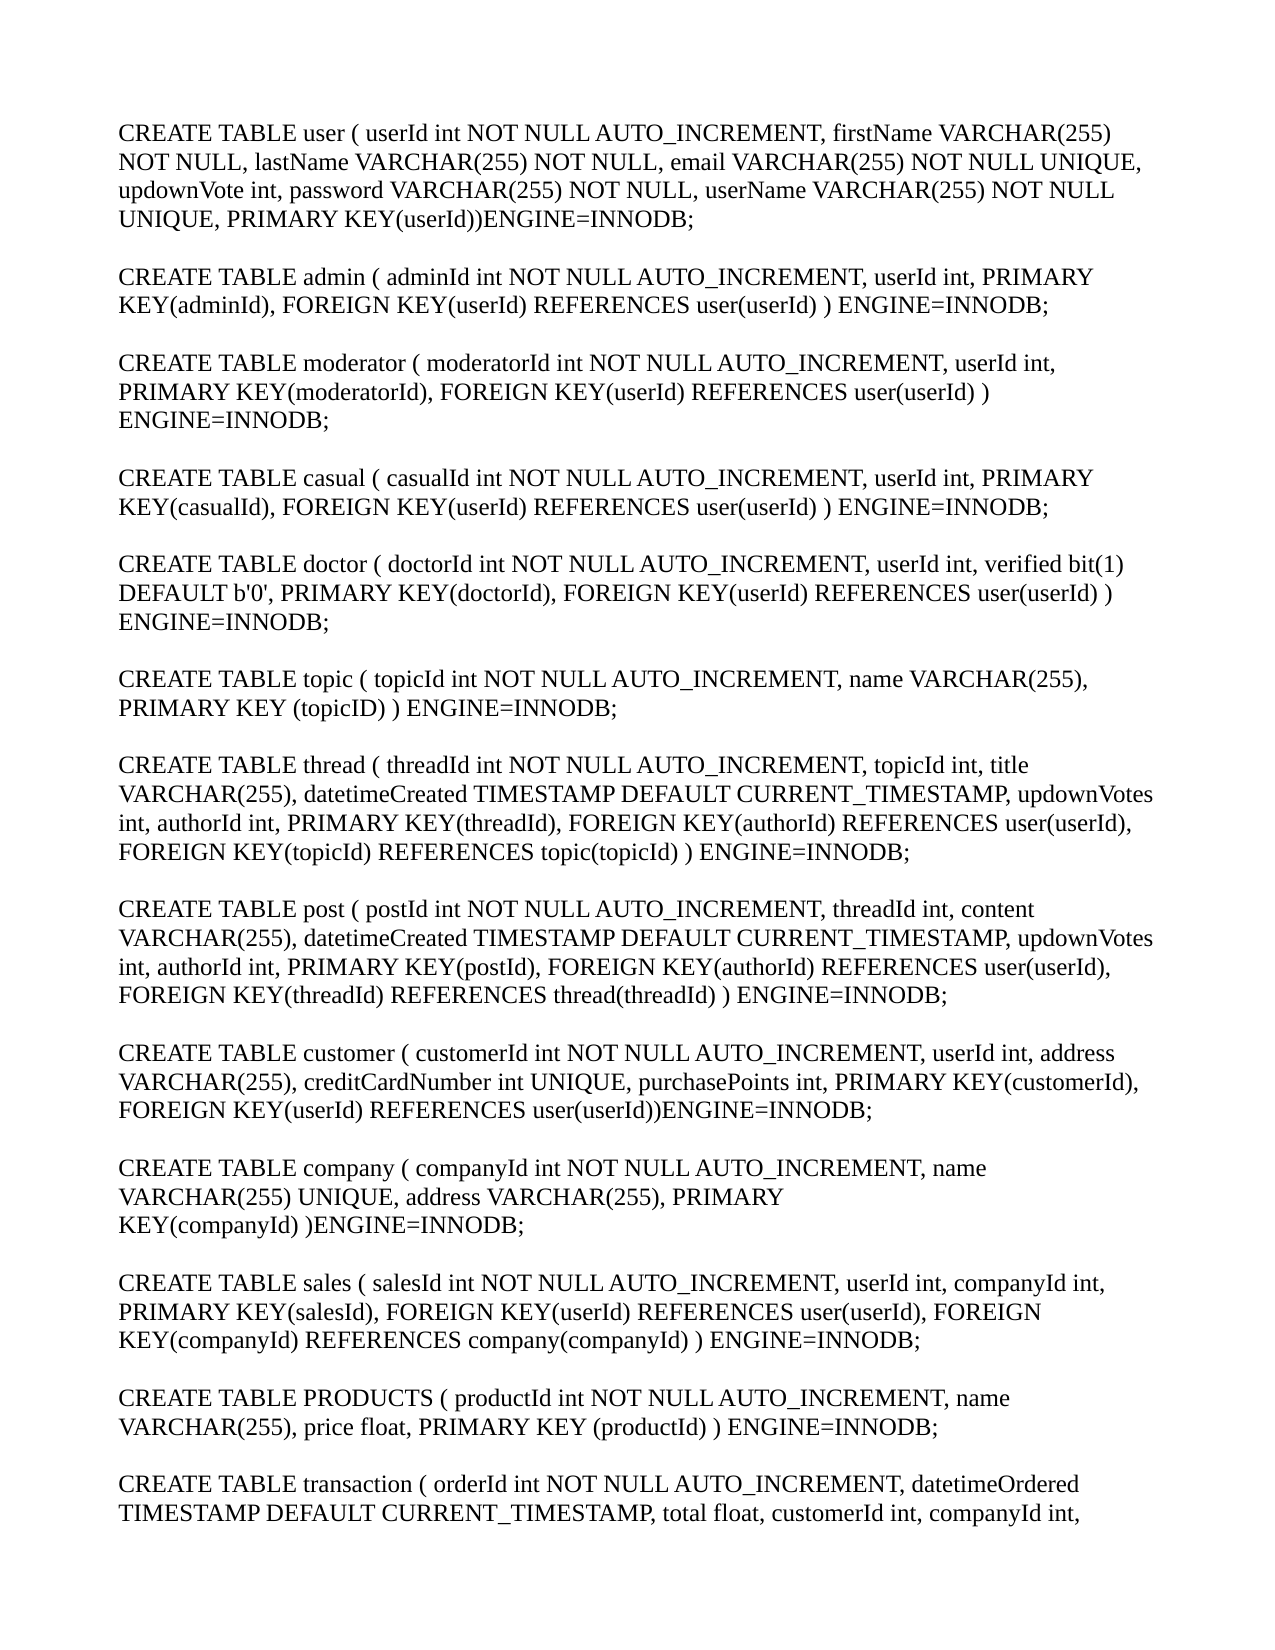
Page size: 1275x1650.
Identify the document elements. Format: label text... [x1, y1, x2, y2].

text CREATE TABLE thread ( threadId int NOT NULL AUTO_INCREMENT, topicId int, title VARCHAR(255), datetimeCreated TIMESTAMP DEFAULT CURRENT_TIMESTAMP, updownVotes int, authorId int, PRIMARY KEY(threadId), FOREIGN KEY(authorId) REFERENCES user(userId), FOREIGN KEY(topicId) REFERENCES topic(topicId) ) ENGINE=INNODB; [118, 751, 1157, 866]
text CREATE TABLE company ( companyId int NOT NULL AUTO_INCREMENT, name VARCHAR(255) UNIQUE, address VARCHAR(255), PRIMARY KEY(companyId) )ENGINE=INNODB; [118, 1153, 1157, 1239]
text CREATE TABLE sales ( salesId int NOT NULL AUTO_INCREMENT, userId int, companyId int, PRIMARY KEY(salesId), FOREIGN KEY(userId) REFERENCES user(userId), FOREIGN KEY(companyId) REFERENCES company(companyId) ) ENGINE=INNODB; [118, 1268, 1157, 1354]
text CREATE TABLE topic ( topicId int NOT NULL AUTO_INCREMENT, name VARCHAR(255), PRIMARY KEY (topicID) ) ENGINE=INNODB; [118, 664, 1157, 722]
text CREATE TABLE post ( postId int NOT NULL AUTO_INCREMENT, threadId int, content VARCHAR(255), datetimeCreated TIMESTAMP DEFAULT CURRENT_TIMESTAMP, updownVotes int, authorId int, PRIMARY KEY(postId), FOREIGN KEY(authorId) REFERENCES user(userId), FOREIGN KEY(threadId) REFERENCES thread(threadId) ) ENGINE=INNODB; [118, 894, 1157, 1009]
text CREATE TABLE doctor ( doctorId int NOT NULL AUTO_INCREMENT, userId int, verified bit(1) DEFAULT b'0', PRIMARY KEY(doctorId), FOREIGN KEY(userId) REFERENCES user(userId) ) ENGINE=INNODB; [118, 549, 1157, 636]
text CREATE TABLE transaction ( orderId int NOT NULL AUTO_INCREMENT, datetimeOrdered TIMESTAMP DEFAULT CURRENT_TIMESTAMP, total float, customerId int, companyId int, [118, 1469, 1157, 1527]
text CREATE TABLE admin ( adminId int NOT NULL AUTO_INCREMENT, userId int, PRIMARY KEY(adminId), FOREIGN KEY(userId) REFERENCES user(userId) ) ENGINE=INNODB; [118, 262, 1157, 319]
text CREATE TABLE user ( userId int NOT NULL AUTO_INCREMENT, firstName VARCHAR(255) NOT NULL, lastName VARCHAR(255) NOT NULL, email VARCHAR(255) NOT NULL UNIQUE, updownVote int, password VARCHAR(255) NOT NULL, userName VARCHAR(255) NOT NULL UNIQUE, PRIMARY KEY(userId))ENGINE=INNODB; [118, 118, 1157, 233]
text CREATE TABLE moderator ( moderatorId int NOT NULL AUTO_INCREMENT, userId int, PRIMARY KEY(moderatorId), FOREIGN KEY(userId) REFERENCES user(userId) ) ENGINE=INNODB; [118, 348, 1157, 434]
text CREATE TABLE casual ( casualId int NOT NULL AUTO_INCREMENT, userId int, PRIMARY KEY(casualId), FOREIGN KEY(userId) REFERENCES user(userId) ) ENGINE=INNODB; [118, 463, 1157, 521]
text CREATE TABLE customer ( customerId int NOT NULL AUTO_INCREMENT, userId int, address VARCHAR(255), creditCardNumber int UNIQUE, purchasePoints int, PRIMARY KEY(customerId), FOREIGN KEY(userId) REFERENCES user(userId))ENGINE=INNODB; [118, 1038, 1157, 1124]
text CREATE TABLE PRODUCTS ( productId int NOT NULL AUTO_INCREMENT, name VARCHAR(255), price float, PRIMARY KEY (productId) ) ENGINE=INNODB; [118, 1383, 1157, 1441]
